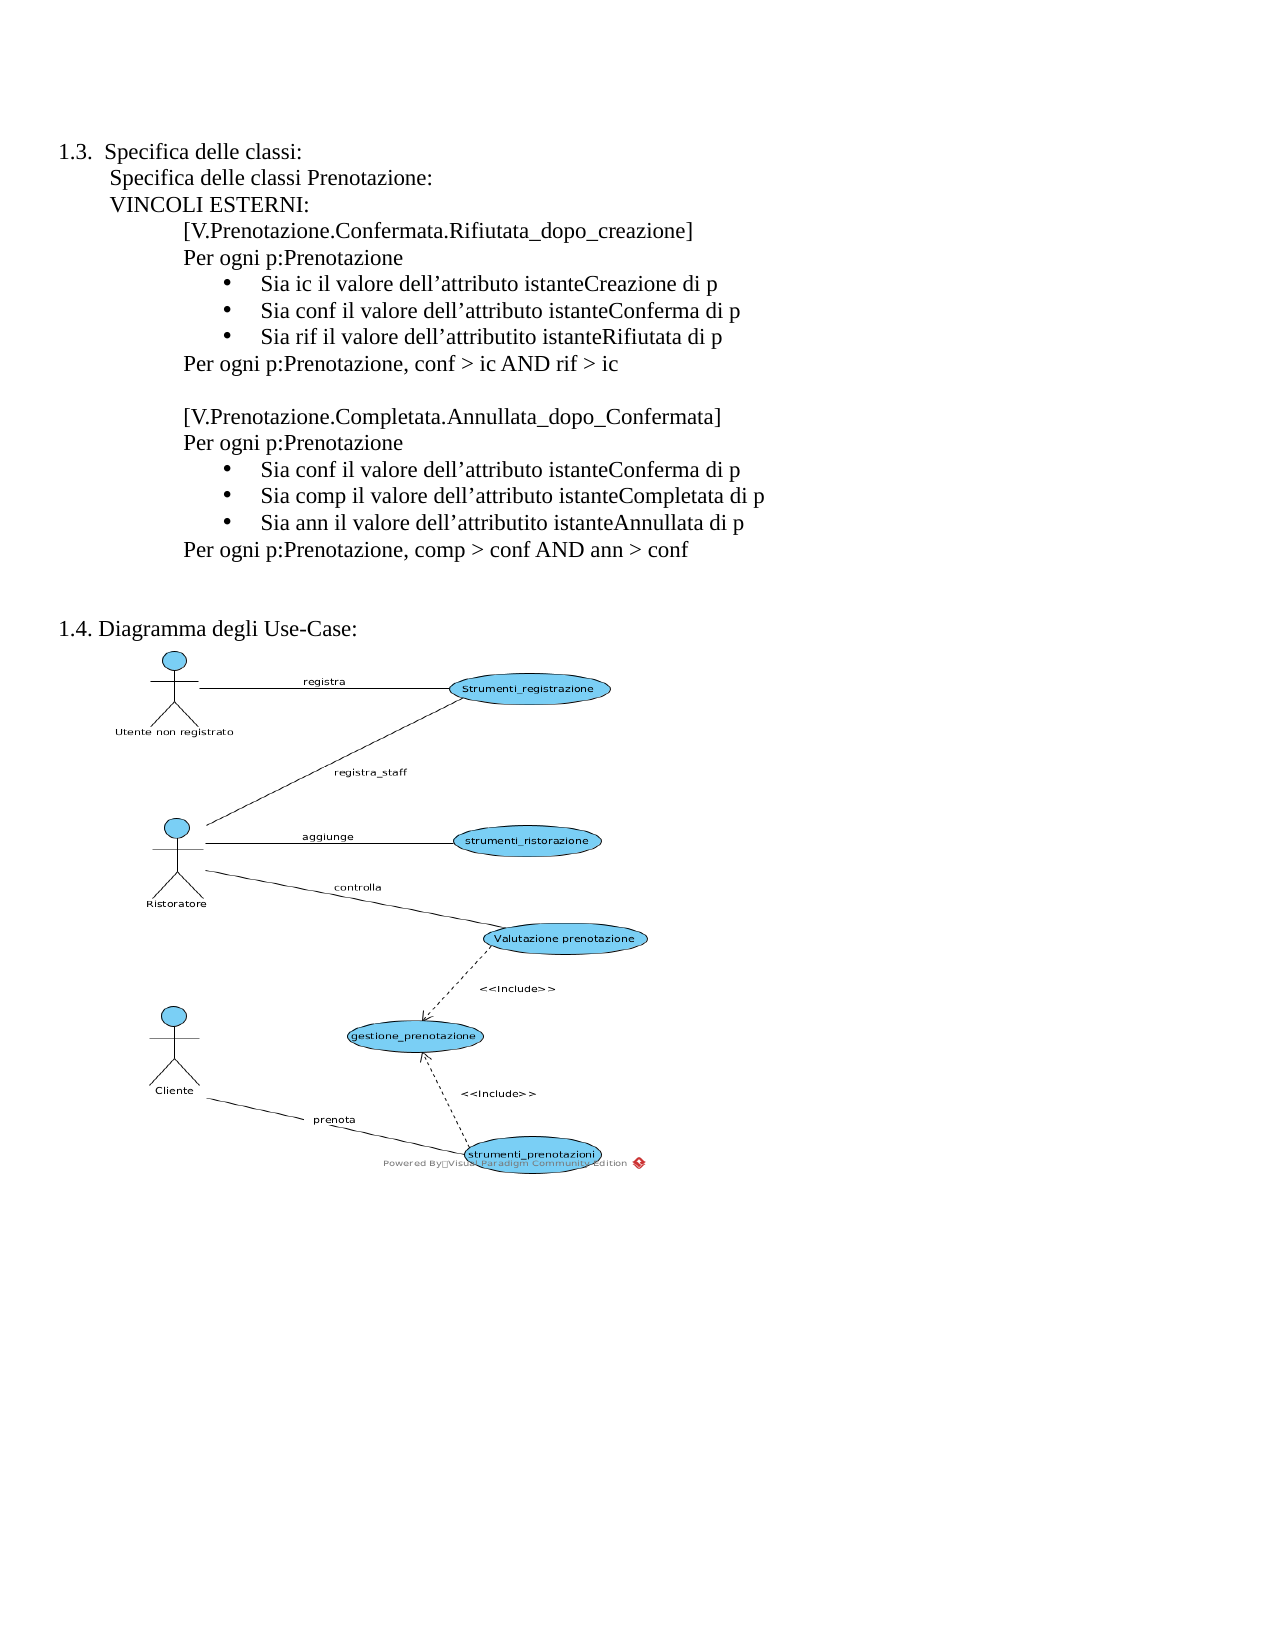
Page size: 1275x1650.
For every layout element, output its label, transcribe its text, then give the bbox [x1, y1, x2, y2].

text [V.Prenotazione.Completata.Annullata_dopo_Confermata] [35, 403, 1239, 429]
text Per ogni p:Prenotazione, comp > conf AND ann > conf [35, 536, 1239, 562]
text [V.Prenotazione.Confermata.Rifiutata_dopo_creazione] [35, 217, 1239, 243]
list Sia rif il valore dell’attributito istanteRifiutata di p [223, 323, 1239, 350]
text Specifica delle classi Prenotazione: [35, 164, 1239, 191]
text 1.4. Diagramma degli Use-Case: [35, 615, 1239, 641]
text 1.3. Specifica delle classi: [35, 138, 1239, 164]
text Per ogni p:Prenotazione [35, 243, 1239, 270]
list Sia ic il valore dell’attributo istanteCreazione di p [223, 270, 1239, 297]
text VINCOLI ESTERNI: [35, 191, 1239, 217]
list Sia comp il valore dell’attributo istanteCompletata di p [223, 482, 1239, 509]
text Per ogni p:Prenotazione [35, 429, 1239, 456]
list Sia conf il valore dell’attributo istanteConferma di p [223, 297, 1239, 323]
text Per ogni p:Prenotazione, conf > ic AND rif > ic [35, 350, 1239, 377]
list Sia ann il valore dell’attributito istanteAnnullata di p [223, 509, 1239, 536]
picture [103, 649, 650, 1176]
list Sia conf il valore dell’attributo istanteConferma di p [223, 456, 1239, 482]
